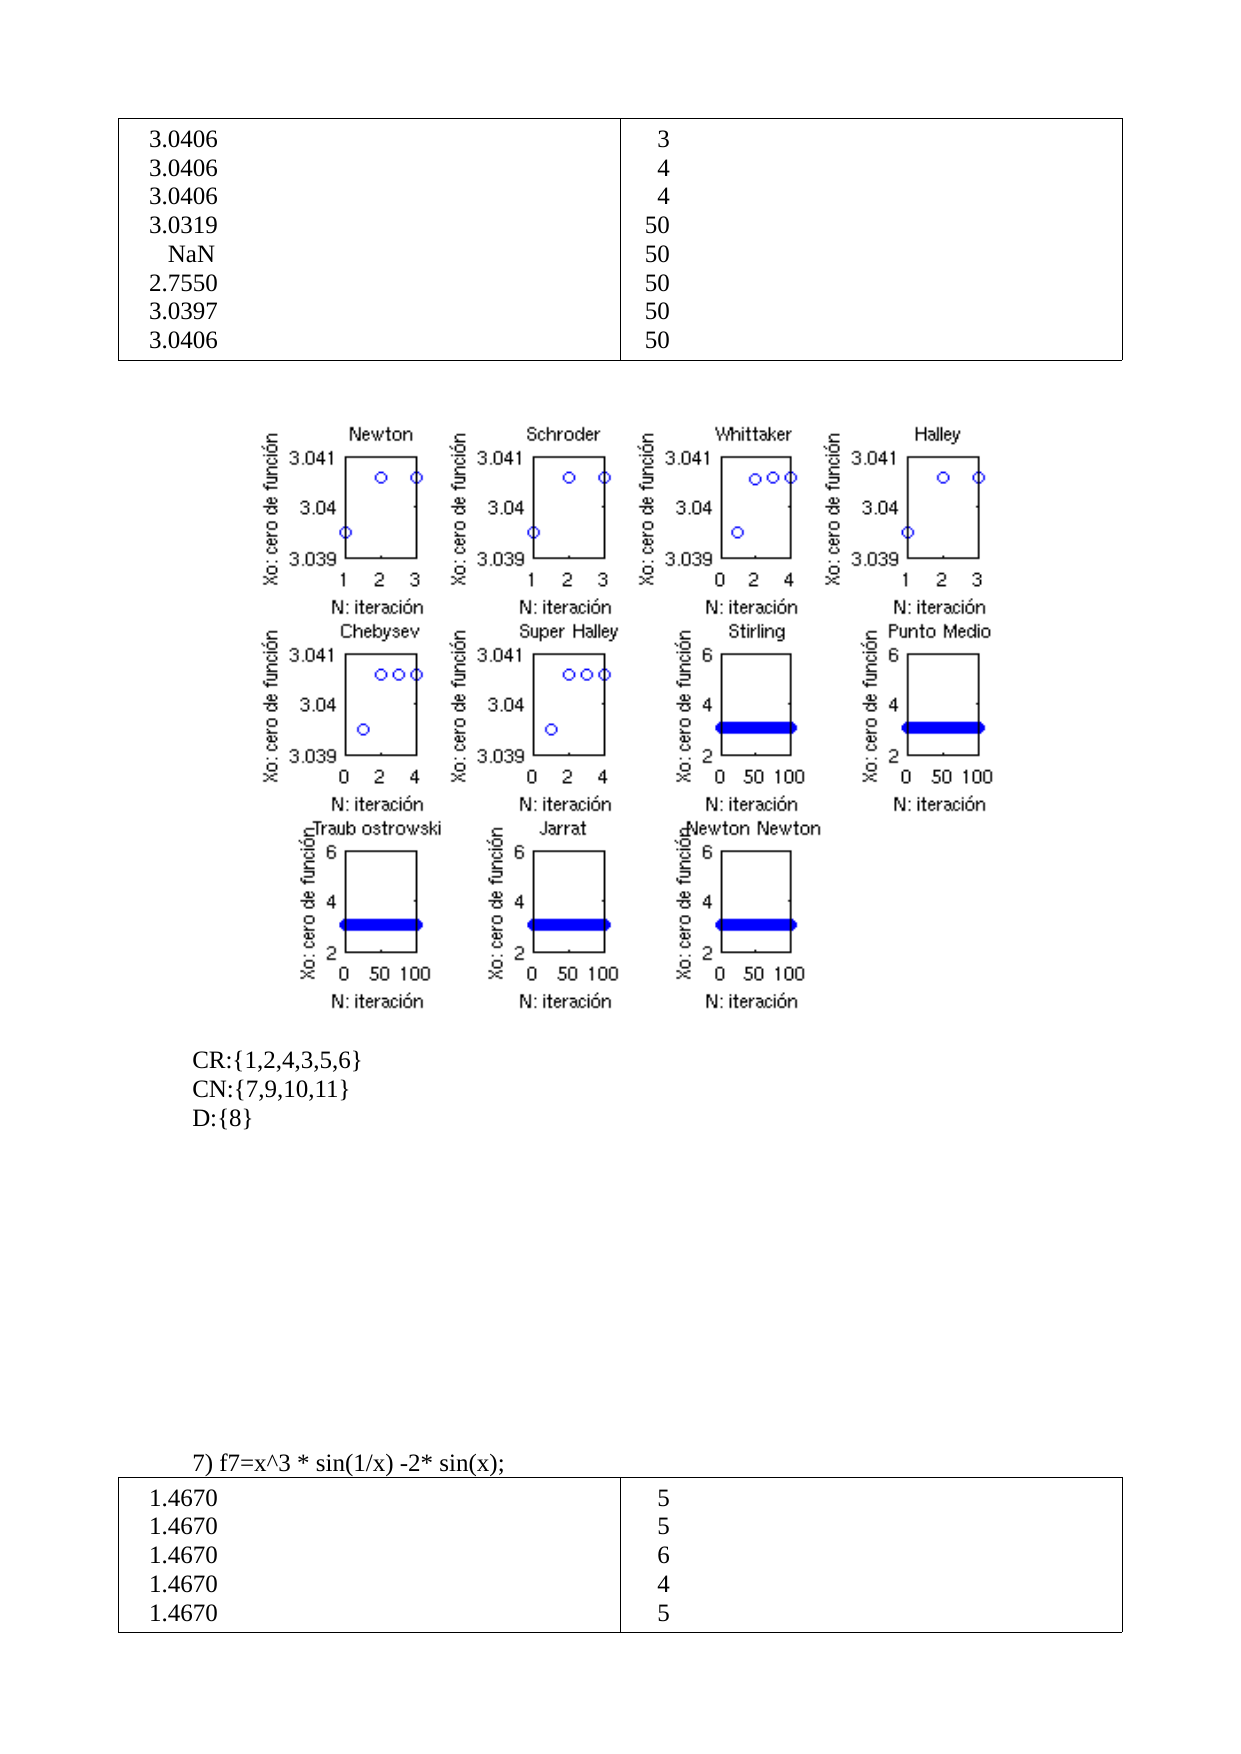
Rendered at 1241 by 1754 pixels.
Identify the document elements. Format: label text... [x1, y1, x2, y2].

table_header 1.4670 1.4670 1.4670 1.4670 1.4670 [119, 1478, 620, 1632]
text D:{8} [118, 1103, 1122, 1132]
text CN:{7,9,10,11} [118, 1074, 1122, 1103]
text CR:{1,2,4,3,5,6} [118, 1034, 1122, 1074]
picture [167, 388, 1073, 1046]
table_header 3.0406 3.0406 3.0406 3.0319 NaN 2.7550 3.0397 3.0406 [119, 119, 620, 360]
text 7) f7=x^3 * sin(1/x) -2* sin(x); [118, 1448, 1122, 1477]
table_header 3 4 4 50 50 50 50 50 [621, 119, 1122, 360]
table_header 5 5 6 4 5 [621, 1478, 1122, 1632]
